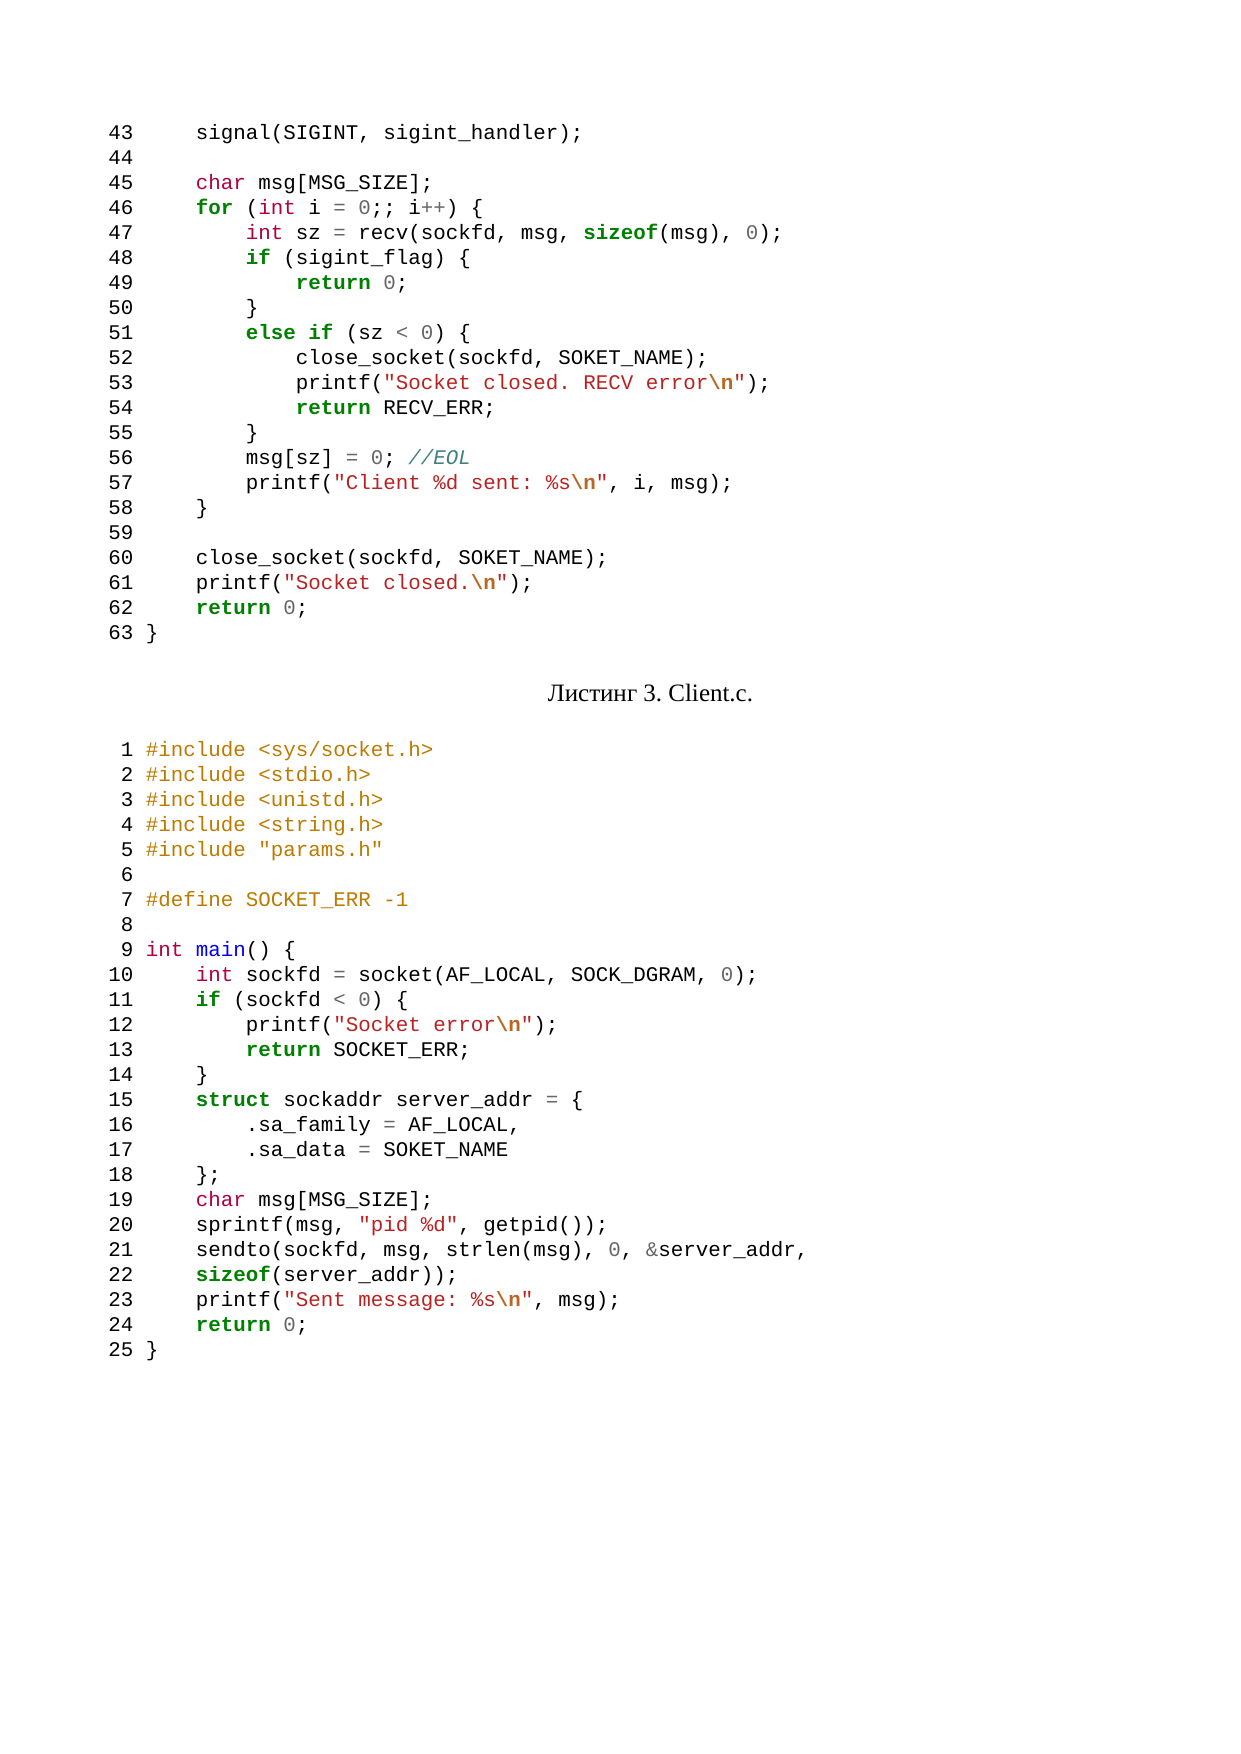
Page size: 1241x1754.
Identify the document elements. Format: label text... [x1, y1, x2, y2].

text Листинг 3. Client.c. [105, 678, 1136, 706]
table_header 1 2 3 4 5 6 7 8 9 10 11 12 13 14 15 16 17 18 19 20 21 22 23 24 25 [105, 735, 143, 1366]
table_header 43 44 45 46 47 48 49 50 51 52 53 54 55 56 57 58 59 60 61 62 63 [105, 118, 143, 649]
table_header #include <sys/socket.h> #include <stdio.h> #include <unistd.h> #include <string.h> #include "params.h" #define SOCKET_ERR -1 int main() { int sockfd = socket(AF_LOCAL, SOCK_DGRAM, 0); if (sockfd < 0) { printf("Socket error\n"); return SOCKET_ERR; } struct sockaddr server_addr = { .sa_family = AF_LOCAL, .sa_data = SOKET_NAME }; char msg[MSG_SIZE]; sprintf(msg, "pid %d", getpid()); sendto(sockfd, msg, strlen(msg), 0, &server_addr, sizeof(server_addr)); printf("Sent message: %s\n", msg); return 0; } [143, 735, 1108, 1366]
table_header signal(SIGINT, sigint_handler); char msg[MSG_SIZE]; for (int i = 0;; i++) { int sz = recv(sockfd, msg, sizeof(msg), 0); if (sigint_flag) { return 0; } else if (sz < 0) { close_socket(sockfd, SOKET_NAME); printf("Socket closed. RECV error\n"); return RECV_ERR; } msg[sz] = 0; //EOL printf("Client %d sent: %s\n", i, msg); } close_socket(sockfd, SOKET_NAME); printf("Socket closed.\n"); return 0; } [143, 118, 1108, 649]
